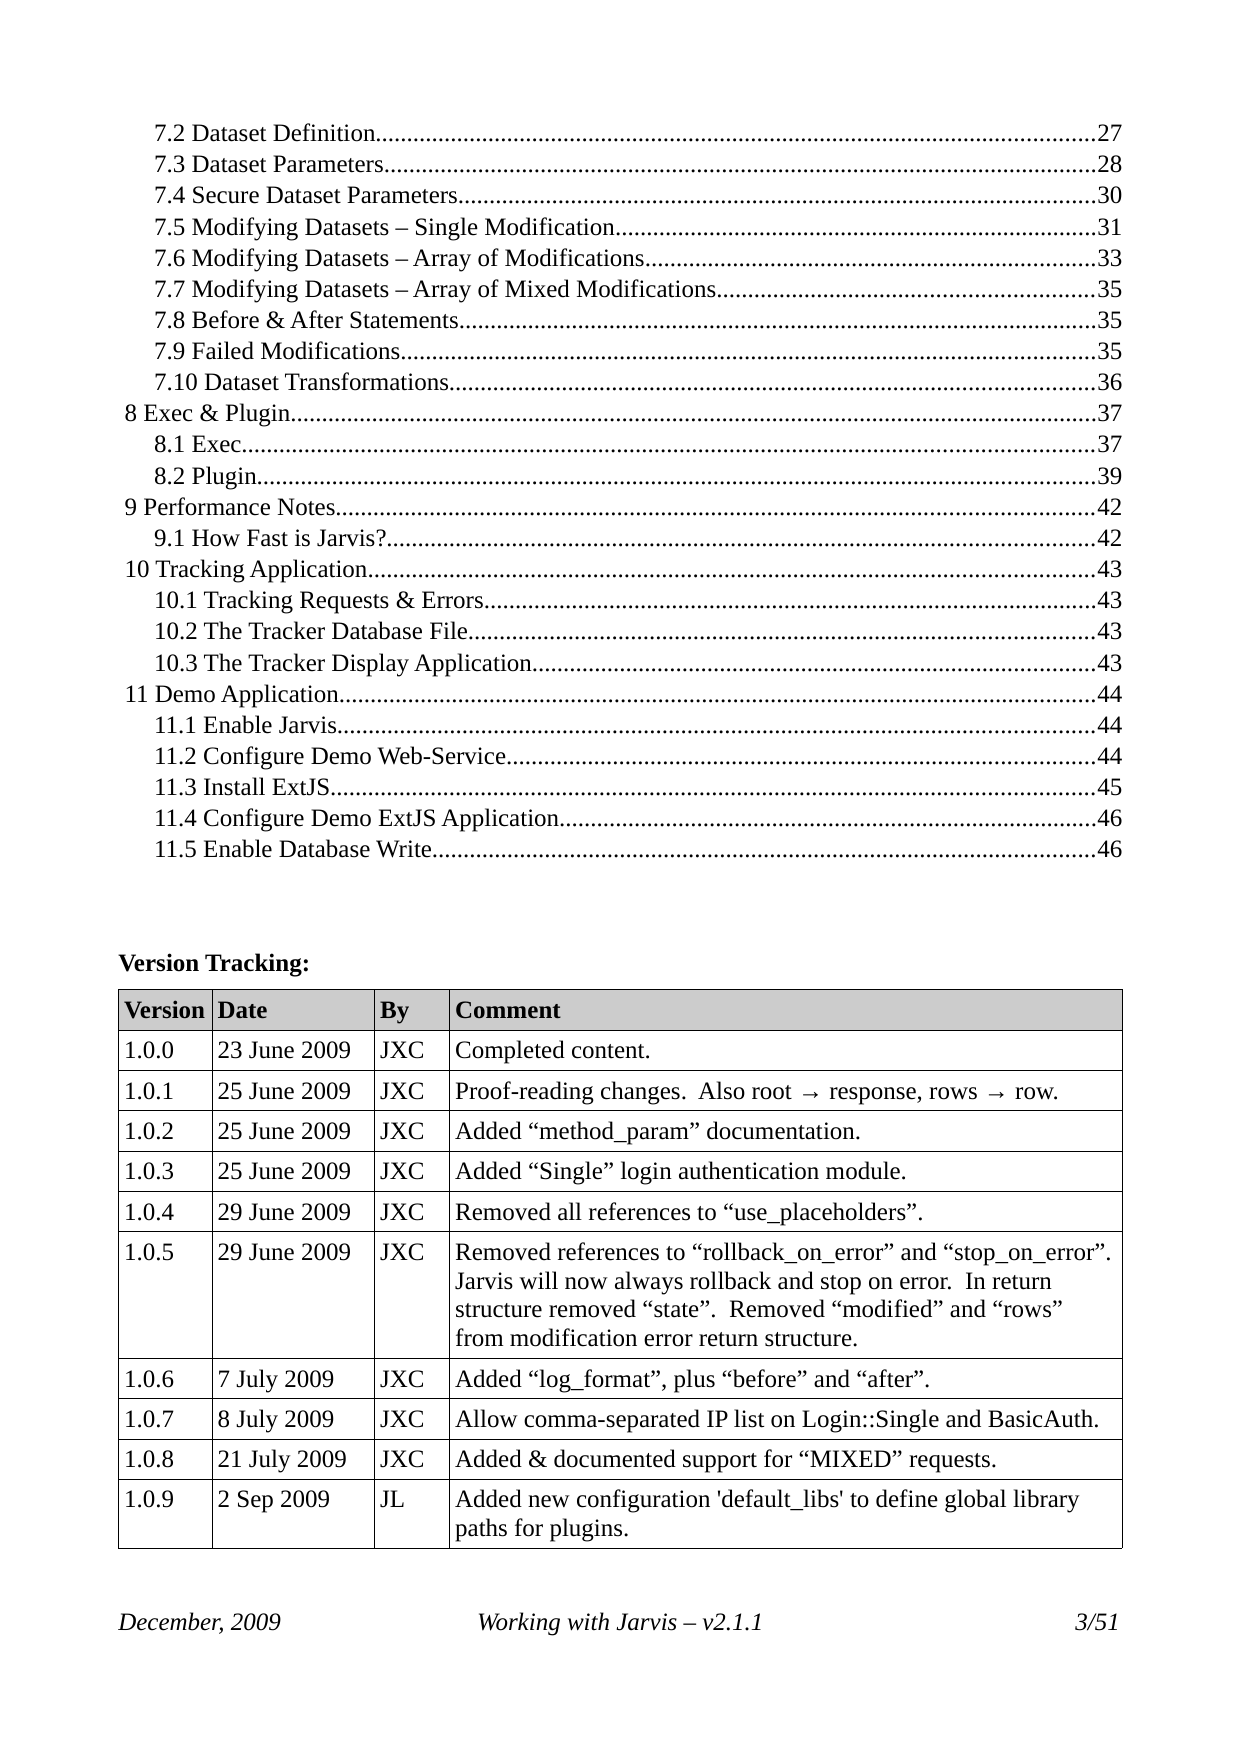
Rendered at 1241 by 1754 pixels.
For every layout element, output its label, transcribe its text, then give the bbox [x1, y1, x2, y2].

table_cell 1.0.2 [119, 1111, 212, 1151]
table_cell Added “method_param” documentation. [450, 1111, 1122, 1151]
table_cell Completed content. [450, 1031, 1122, 1070]
table_cell 1.0.8 [119, 1440, 212, 1479]
table_cell 29 June 2009 [213, 1232, 374, 1358]
table_cell JXC [375, 1192, 449, 1231]
text 10 Tracking Application 43 [118, 554, 1122, 583]
text 7.8 Before & After Statements 35 [148, 305, 1122, 334]
text 10.1 Tracking Requests & Errors 43 [148, 585, 1122, 614]
table_header Version [119, 990, 212, 1030]
text 9 Performance Notes 42 [118, 492, 1122, 521]
table_cell Added & documented support for “MIXED” requests. [450, 1440, 1122, 1479]
table_cell 1.0.1 [119, 1071, 212, 1110]
text 11.2 Configure Demo Web-Service 44 [148, 741, 1122, 770]
text 8.1 Exec 37 [148, 429, 1122, 458]
table_cell JXC [375, 1071, 449, 1110]
table_header By [375, 990, 449, 1030]
text 11.5 Enable Database Write 46 [148, 834, 1122, 863]
text 11.4 Configure Demo ExtJS Application 46 [148, 803, 1122, 832]
table_cell 21 July 2009 [213, 1440, 374, 1479]
table_cell 1.0.3 [119, 1152, 212, 1191]
text 8 Exec & Plugin 37 [118, 398, 1122, 427]
table_cell 1.0.0 [119, 1031, 212, 1070]
text 7.2 Dataset Definition 27 [148, 118, 1122, 147]
table_cell 25 June 2009 [213, 1152, 374, 1191]
text 8.2 Plugin 39 [148, 461, 1122, 489]
table_cell Allow comma-separated IP list on Login::Single and BasicAuth. [450, 1399, 1122, 1438]
table_cell JXC [375, 1232, 449, 1358]
table_cell Removed references to “rollback_on_error” and “stop_on_error”. Jarvis will now always rollback and stop on error. In return structure removed “state”. Removed “modified” and “rows” from modification error return structure. [450, 1232, 1122, 1358]
table_cell Removed all references to “use_placeholders”. [450, 1192, 1122, 1231]
table_cell Proof-reading changes. Also root → response, rows → row. [450, 1071, 1122, 1110]
text 7.10 Dataset Transformations 36 [148, 367, 1122, 396]
table_cell JXC [375, 1440, 449, 1479]
table_cell JXC [375, 1031, 449, 1070]
table_cell 2 Sep 2009 [213, 1480, 374, 1548]
text 7.4 Secure Dataset Parameters 30 [148, 180, 1122, 209]
text 7.7 Modifying Datasets – Array of Mixed Modifications 35 [148, 274, 1122, 303]
table_cell JXC [375, 1152, 449, 1191]
table_cell JXC [375, 1359, 449, 1398]
table_cell 1.0.6 [119, 1359, 212, 1398]
text Version Tracking: [118, 948, 1122, 977]
table_cell 1.0.4 [119, 1192, 212, 1231]
text 10.3 The Tracker Display Application 43 [148, 648, 1122, 676]
table_cell 23 June 2009 [213, 1031, 374, 1070]
text 9.1 How Fast is Jarvis? 42 [148, 523, 1122, 552]
text 7.3 Dataset Parameters 28 [148, 149, 1122, 178]
table_header Comment [450, 990, 1122, 1030]
text 7.9 Failed Modifications 35 [148, 336, 1122, 365]
text 10.2 The Tracker Database File 43 [148, 616, 1122, 645]
table_cell 1.0.5 [119, 1232, 212, 1358]
table_header Date [213, 990, 374, 1030]
table_cell Added “log_format”, plus “before” and “after”. [450, 1359, 1122, 1398]
text 7.6 Modifying Datasets – Array of Modifications 33 [148, 243, 1122, 271]
table_cell JL [375, 1480, 449, 1548]
table_cell 29 June 2009 [213, 1192, 374, 1231]
table_cell 1.0.9 [119, 1480, 212, 1548]
table_cell Added new configuration 'default_libs' to define global library paths for plugins. [450, 1480, 1122, 1548]
table_cell JXC [375, 1399, 449, 1438]
table_cell Added “Single” login authentication module. [450, 1152, 1122, 1191]
table_cell 25 June 2009 [213, 1111, 374, 1151]
text 11 Demo Application 44 [118, 679, 1122, 707]
text 11.1 Enable Jarvis 44 [148, 710, 1122, 739]
table_cell 8 July 2009 [213, 1399, 374, 1438]
text 11.3 Install ExtJS 45 [148, 772, 1122, 801]
table_cell 1.0.7 [119, 1399, 212, 1438]
text 7.5 Modifying Datasets – Single Modification 31 [148, 212, 1122, 240]
table_cell JXC [375, 1111, 449, 1151]
table_cell 25 June 2009 [213, 1071, 374, 1110]
table_cell 7 July 2009 [213, 1359, 374, 1398]
